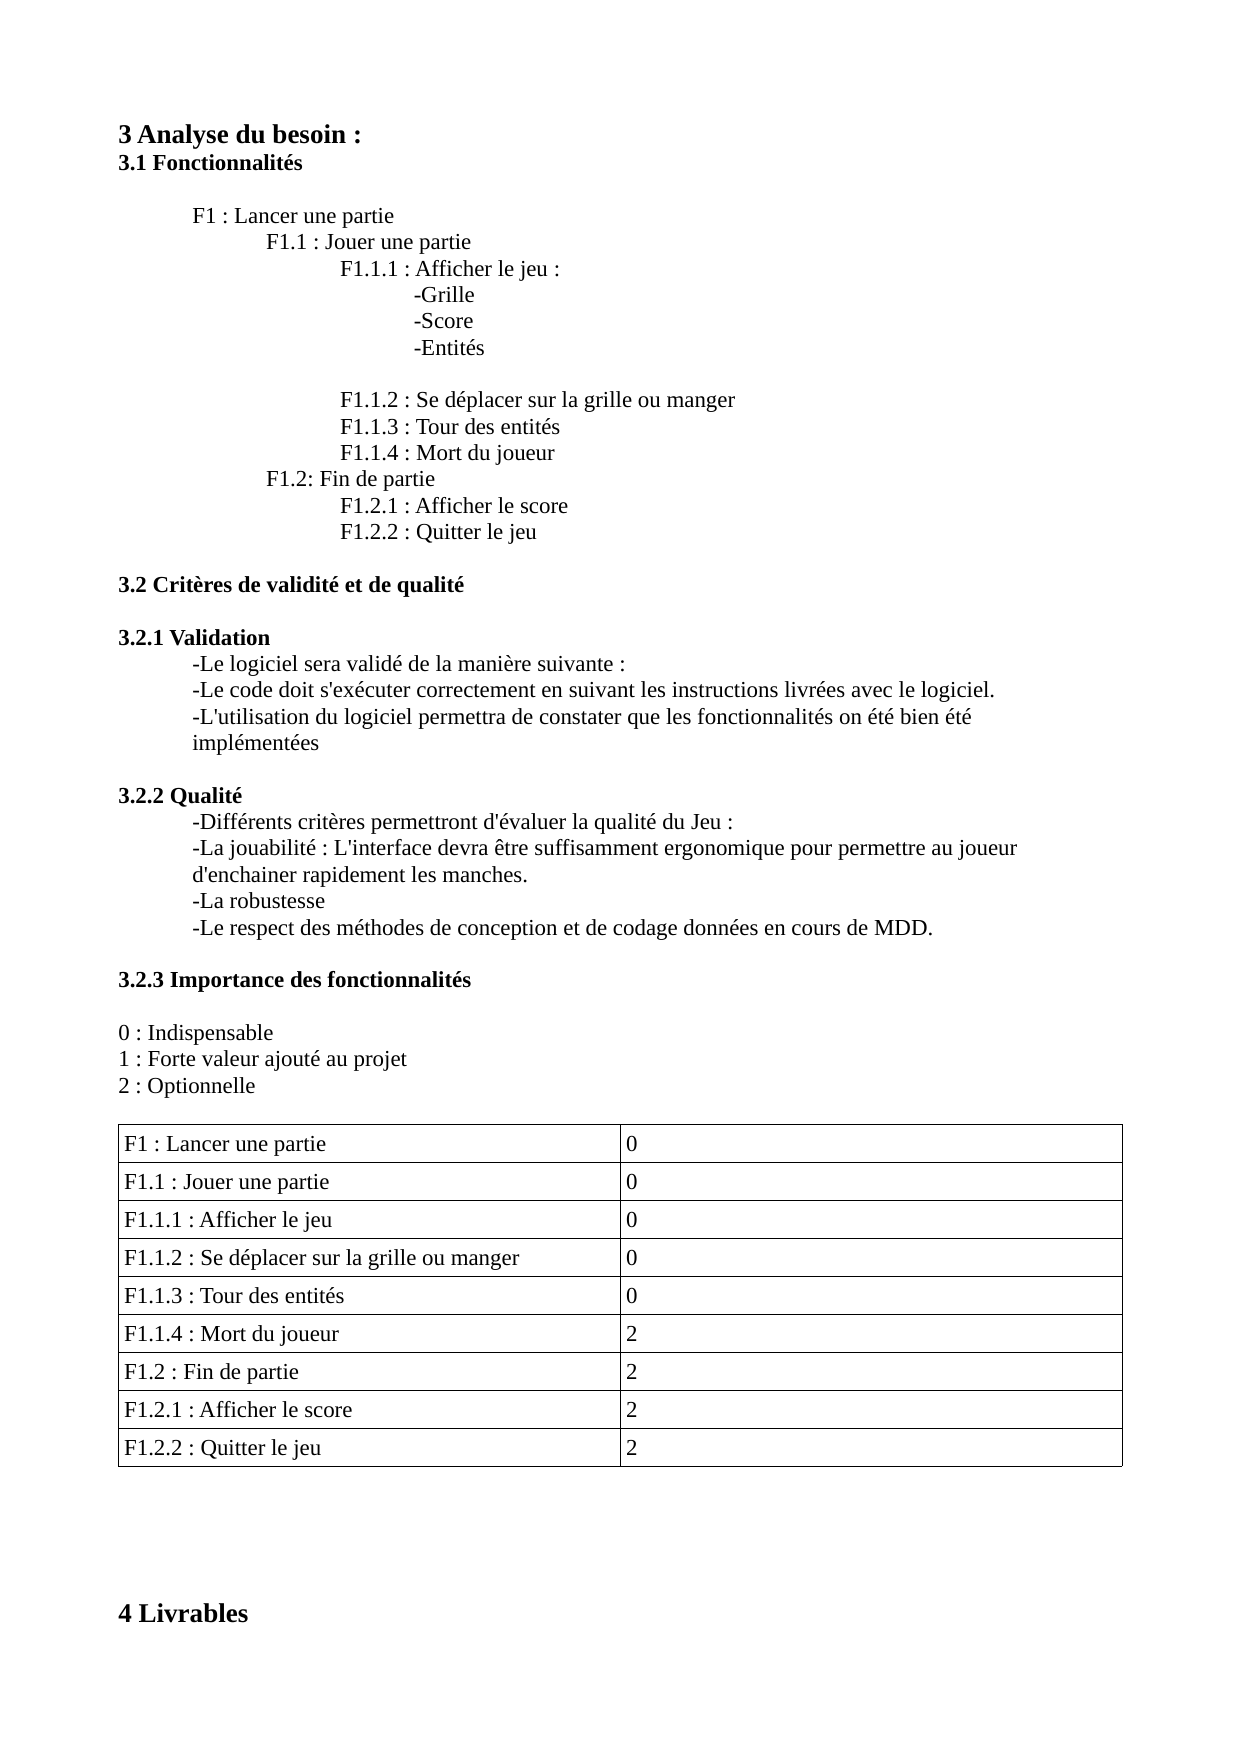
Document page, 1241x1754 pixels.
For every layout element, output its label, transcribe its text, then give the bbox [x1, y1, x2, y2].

table_cell F1.2 : Fin de partie [119, 1353, 620, 1390]
text F1.1.2 : Se déplacer sur la grille ou manger [118, 386, 1122, 413]
text F1 : Lancer une partie [118, 202, 1122, 228]
text -Score [118, 307, 1122, 334]
table_cell F1.2.1 : Afficher le score [119, 1391, 620, 1428]
text 2 : Optionnelle [118, 1072, 1122, 1098]
text F1.1.1 : Afficher le jeu : [118, 255, 1122, 281]
table_cell 2 [621, 1429, 1122, 1466]
table_cell F1.1.4 : Mort du joueur [119, 1315, 620, 1352]
text F1.1 : Jouer une partie [118, 228, 1122, 255]
table_cell F1.1 : Jouer une partie [119, 1163, 620, 1200]
text 1 : Forte valeur ajouté au projet [118, 1045, 1122, 1072]
text 0 : Indispensable [118, 1019, 1122, 1045]
text F1.2.1 : Afficher le score [118, 492, 1122, 518]
text 3.2.3 Importance des fonctionnalités [118, 966, 1122, 993]
text 3.1 Fonctionnalités [118, 149, 1122, 176]
text F1.1.4 : Mort du joueur [118, 439, 1122, 466]
table_cell F1.1.1 : Afficher le jeu [119, 1201, 620, 1238]
table_cell F1.2.2 : Quitter le jeu [119, 1429, 620, 1466]
table_cell 0 [621, 1239, 1122, 1276]
text 3 Analyse du besoin : [118, 118, 1122, 149]
table_cell 2 [621, 1353, 1122, 1390]
text F1.1.3 : Tour des entités [118, 413, 1122, 439]
table_cell 0 [621, 1201, 1122, 1238]
text F1.2.2 : Quitter le jeu [118, 518, 1122, 544]
table_cell 0 [621, 1277, 1122, 1314]
table_cell F1.1.3 : Tour des entités [119, 1277, 620, 1314]
text 3.2.2 Qualité -Différents critères permettront d'évaluer la qualité du Jeu : -La jouabilité : L'interface devra être suffisamment ergonomique pour permettre au joueur d'enchainer rapidement les manches. -La robustesse -Le respect des méthodes de conception et de codage données en cours de MDD. [118, 755, 1122, 940]
text 4 Livrables [118, 1597, 1122, 1629]
text -Entités [118, 334, 1122, 360]
text 3.2.1 Validation -Le logiciel sera validé de la manière suivante : -Le code doit s'exécuter correctement en suivant les instructions livrées avec le logiciel. -L'utilisation du logiciel permettra de constater que les fonctionnalités on été bien été implémentées [118, 624, 1122, 755]
text F1.2: Fin de partie [118, 466, 1122, 492]
table_header F1 : Lancer une partie [119, 1125, 620, 1162]
text -Grille [118, 281, 1122, 307]
table_header 0 [621, 1125, 1122, 1162]
table_cell 2 [621, 1391, 1122, 1428]
table_cell 0 [621, 1163, 1122, 1200]
table_cell 2 [621, 1315, 1122, 1352]
table_cell F1.1.2 : Se déplacer sur la grille ou manger [119, 1239, 620, 1276]
text 3.2 Critères de validité et de qualité [118, 571, 1122, 597]
